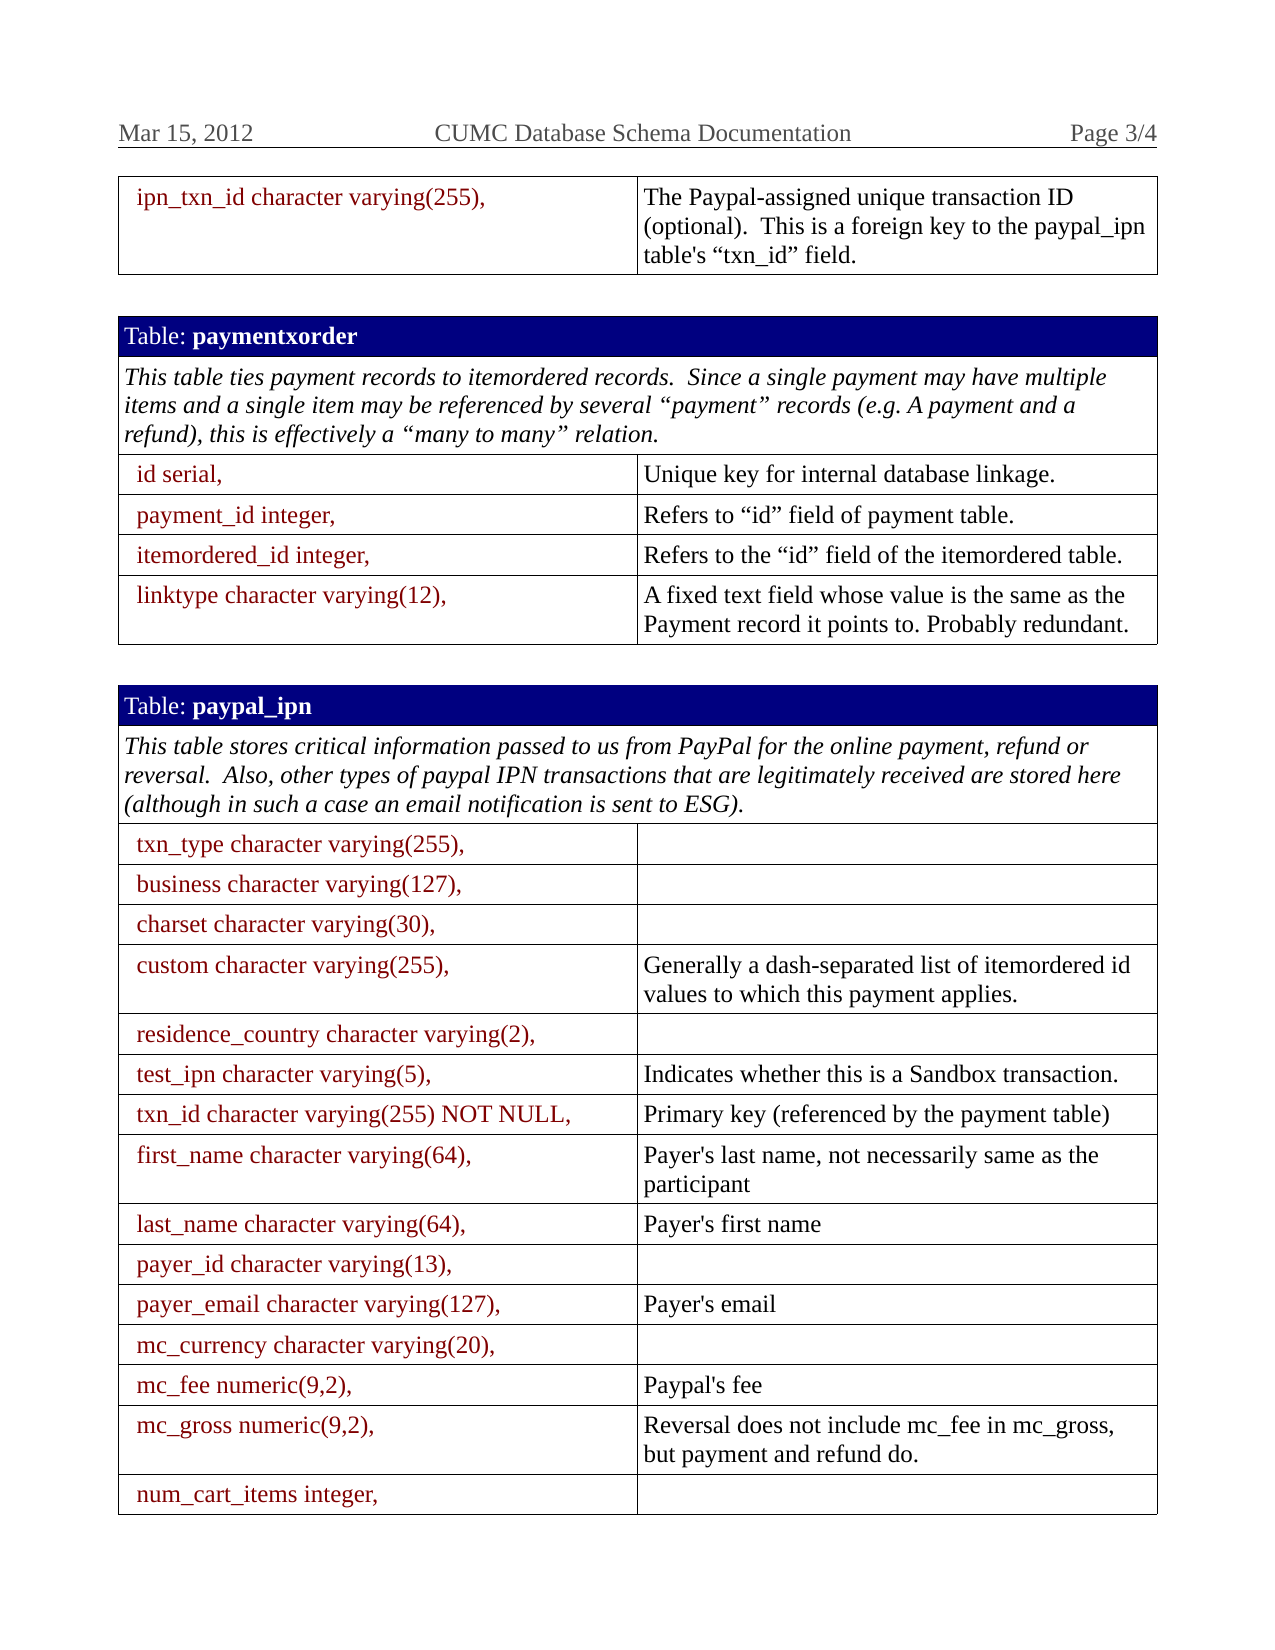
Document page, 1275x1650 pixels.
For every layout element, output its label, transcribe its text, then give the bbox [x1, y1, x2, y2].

table_cell txn_id character varying(255) NOT NULL, [119, 1095, 637, 1134]
table_cell The Paypal-assigned unique transaction ID (optional). This is a foreign key to the paypal_ipn table's “txn_id” field. [638, 177, 1157, 274]
table_cell mc_fee numeric(9,2), [119, 1365, 637, 1405]
table_cell charset character varying(30), [119, 905, 637, 944]
table_cell A fixed text field whose value is the same as the Payment record it points to. Probably redundant. [638, 576, 1157, 644]
table_cell [638, 1475, 1157, 1514]
table_cell Reversal does not include mc_fee in mc_gross, but payment and refund do. [638, 1406, 1157, 1474]
table_cell Generally a dash-separated list of itemordered id values to which this payment applies. [638, 945, 1157, 1013]
table_cell Payer's last name, not necessarily same as the participant [638, 1135, 1157, 1203]
table_cell This table ties payment records to itemordered records. Since a single payment may have multiple items and a single item may be referenced by several “payment” records (e.g. A payment and a refund), this is effectively a “many to many” relation. [119, 357, 1157, 454]
table_cell [638, 1014, 1157, 1053]
table_cell txn_type character varying(255), [119, 824, 637, 863]
table_cell mc_gross numeric(9,2), [119, 1406, 637, 1474]
table_cell [638, 865, 1157, 904]
table_cell [638, 824, 1157, 863]
table_cell first_name character varying(64), [119, 1135, 637, 1203]
table_cell Indicates whether this is a Sandbox transaction. [638, 1055, 1157, 1094]
table_cell Refers to “id” field of payment table. [638, 495, 1157, 534]
table_cell Payer's first name [638, 1204, 1157, 1243]
table_cell business character varying(127), [119, 865, 637, 904]
table_cell custom character varying(255), [119, 945, 637, 1013]
table_cell residence_country character varying(2), [119, 1014, 637, 1053]
table_cell last_name character varying(64), [119, 1204, 637, 1243]
table_cell Payer's email [638, 1285, 1157, 1324]
table_cell id serial, [119, 455, 637, 494]
table_cell Paypal's fee [638, 1365, 1157, 1405]
table_cell Primary key (referenced by the payment table) [638, 1095, 1157, 1134]
table_cell This table stores critical information passed to us from PayPal for the online payment, refund or reversal. Also, other types of paypal IPN transactions that are legitimately received are stored here (although in such a case an email notification is sent to ESG). [119, 726, 1157, 823]
table_cell [638, 905, 1157, 944]
table_cell [638, 1325, 1157, 1364]
table_cell payment_id integer, [119, 495, 637, 534]
table_cell Refers to the “id” field of the itemordered table. [638, 535, 1157, 575]
table_cell ipn_txn_id character varying(255), [119, 177, 637, 274]
table_cell itemordered_id integer, [119, 535, 637, 575]
table_cell payer_email character varying(127), [119, 1285, 637, 1324]
table_cell mc_currency character varying(20), [119, 1325, 637, 1364]
table_cell Unique key for internal database linkage. [638, 455, 1157, 494]
table_header Table: paypal_ipn [119, 685, 1157, 725]
table_cell num_cart_items integer, [119, 1475, 637, 1514]
table_cell [638, 1245, 1157, 1284]
table_cell test_ipn character varying(5), [119, 1055, 637, 1094]
table_header Table: paymentxorder [119, 317, 1157, 356]
table_cell linktype character varying(12), [119, 576, 637, 644]
table_cell payer_id character varying(13), [119, 1245, 637, 1284]
